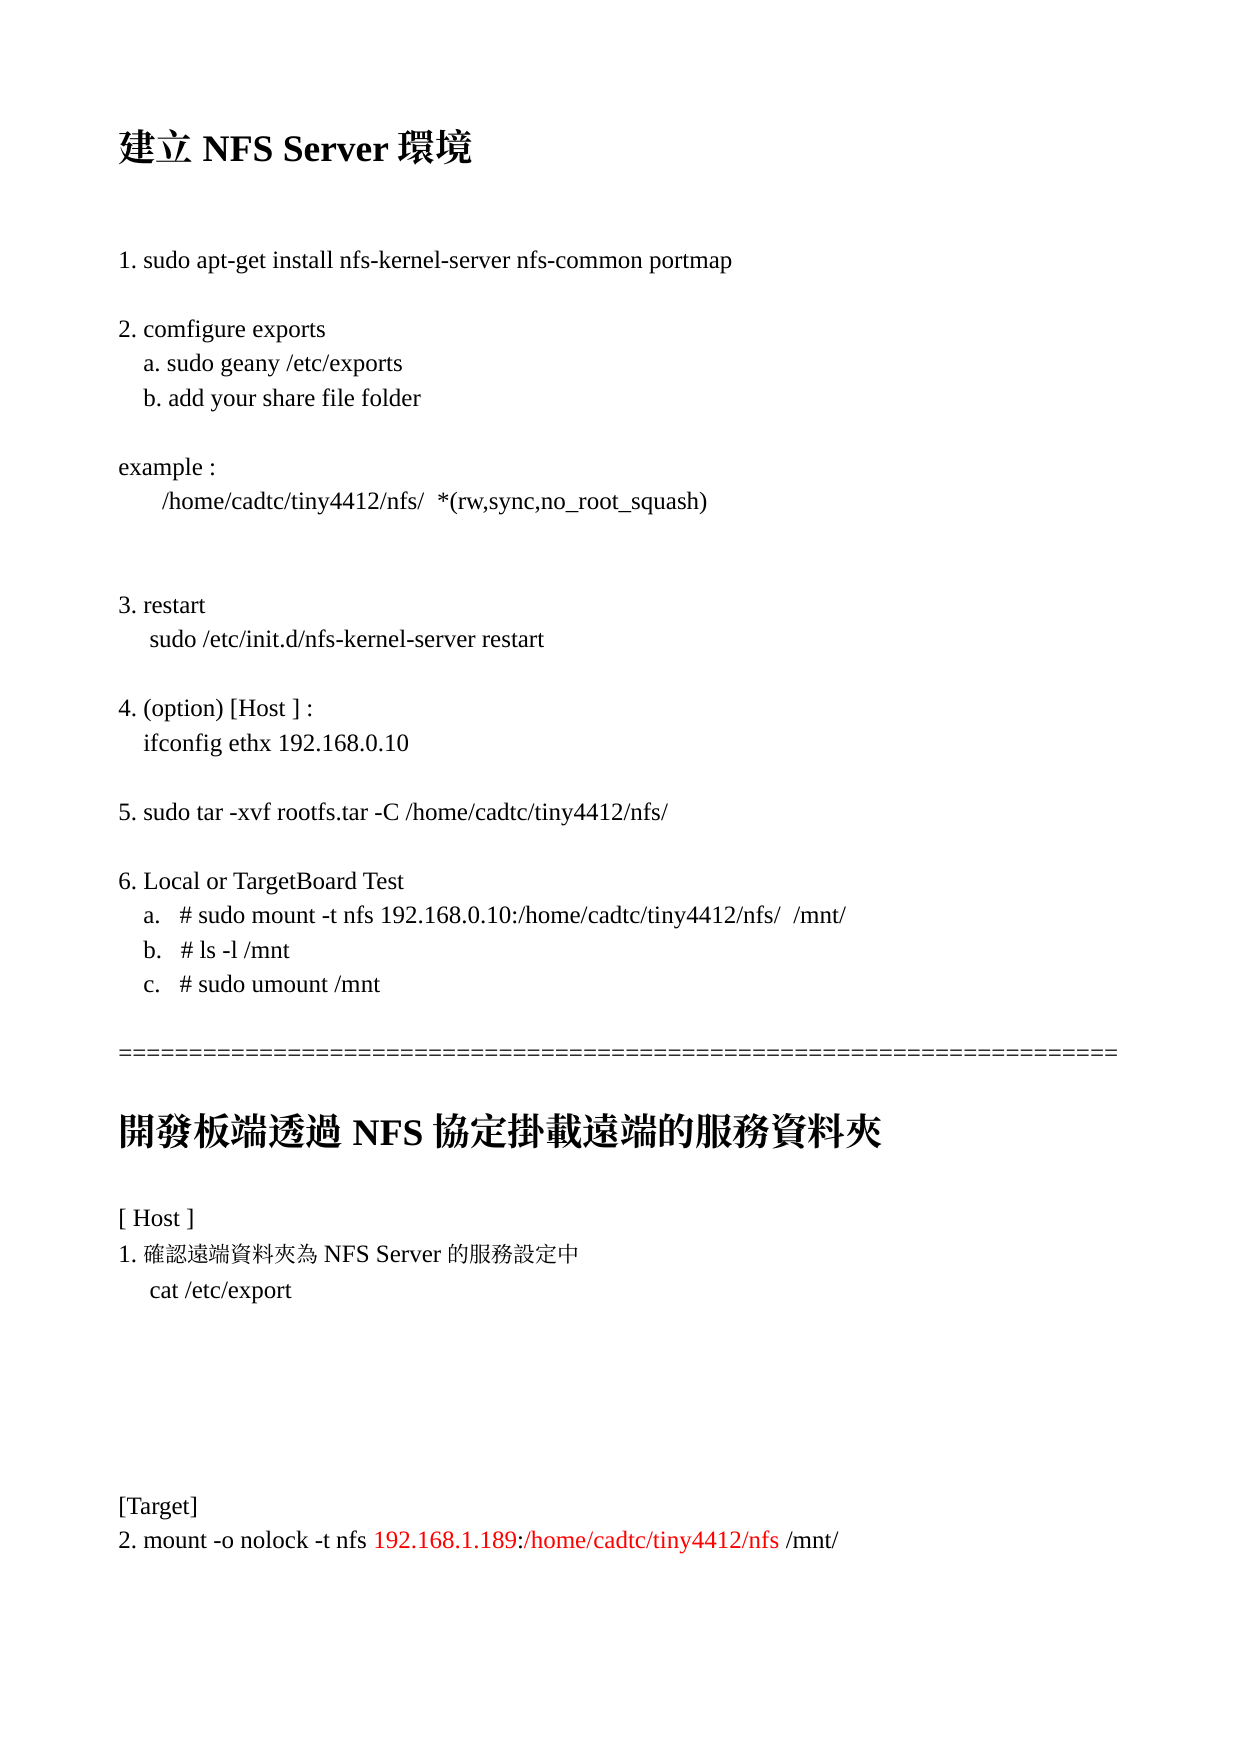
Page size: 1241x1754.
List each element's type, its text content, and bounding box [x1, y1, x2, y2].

subtitle 開發板端透過 NFS 協定掛載遠端的服務資料夾 [118, 1102, 1122, 1156]
text [ Host ] 1. 確認遠端資料夾為 NFS Server 的服務設定中 cat /etc/export [118, 1168, 1122, 1338]
text [Target] 2. mount -o nolock -t nfs 192.168.1.189:/home/cadtc/tiny4412/nfs /mnt/ [118, 1456, 1122, 1623]
text 1. sudo apt-get install nfs-kernel-server nfs-common portmap 2. comfigure exports a. sudo geany /etc/exports b. add your share file folder example : /home/cadtc/tiny4412/nfs/ *(rw,sync,no_root_squash) 3. restart sudo /etc/init.d/nfs-kernel-server restart 4. (option) [Host ] : ifconfig ethx 192.168.0.10 5. sudo tar -xvf rootfs.tar -C /home/cadtc/tiny4412/nfs/ 6. Local or TargetBoard Test a. # sudo mount -t nfs 192.168.0.10:/home/cadtc/tiny4412/nfs/ /mnt/ b. # ls -l /mnt c. # sudo umount /mnt ======================================================================= [118, 245, 1122, 1067]
subtitle 建立 NFS Server 環境 [118, 118, 1122, 172]
